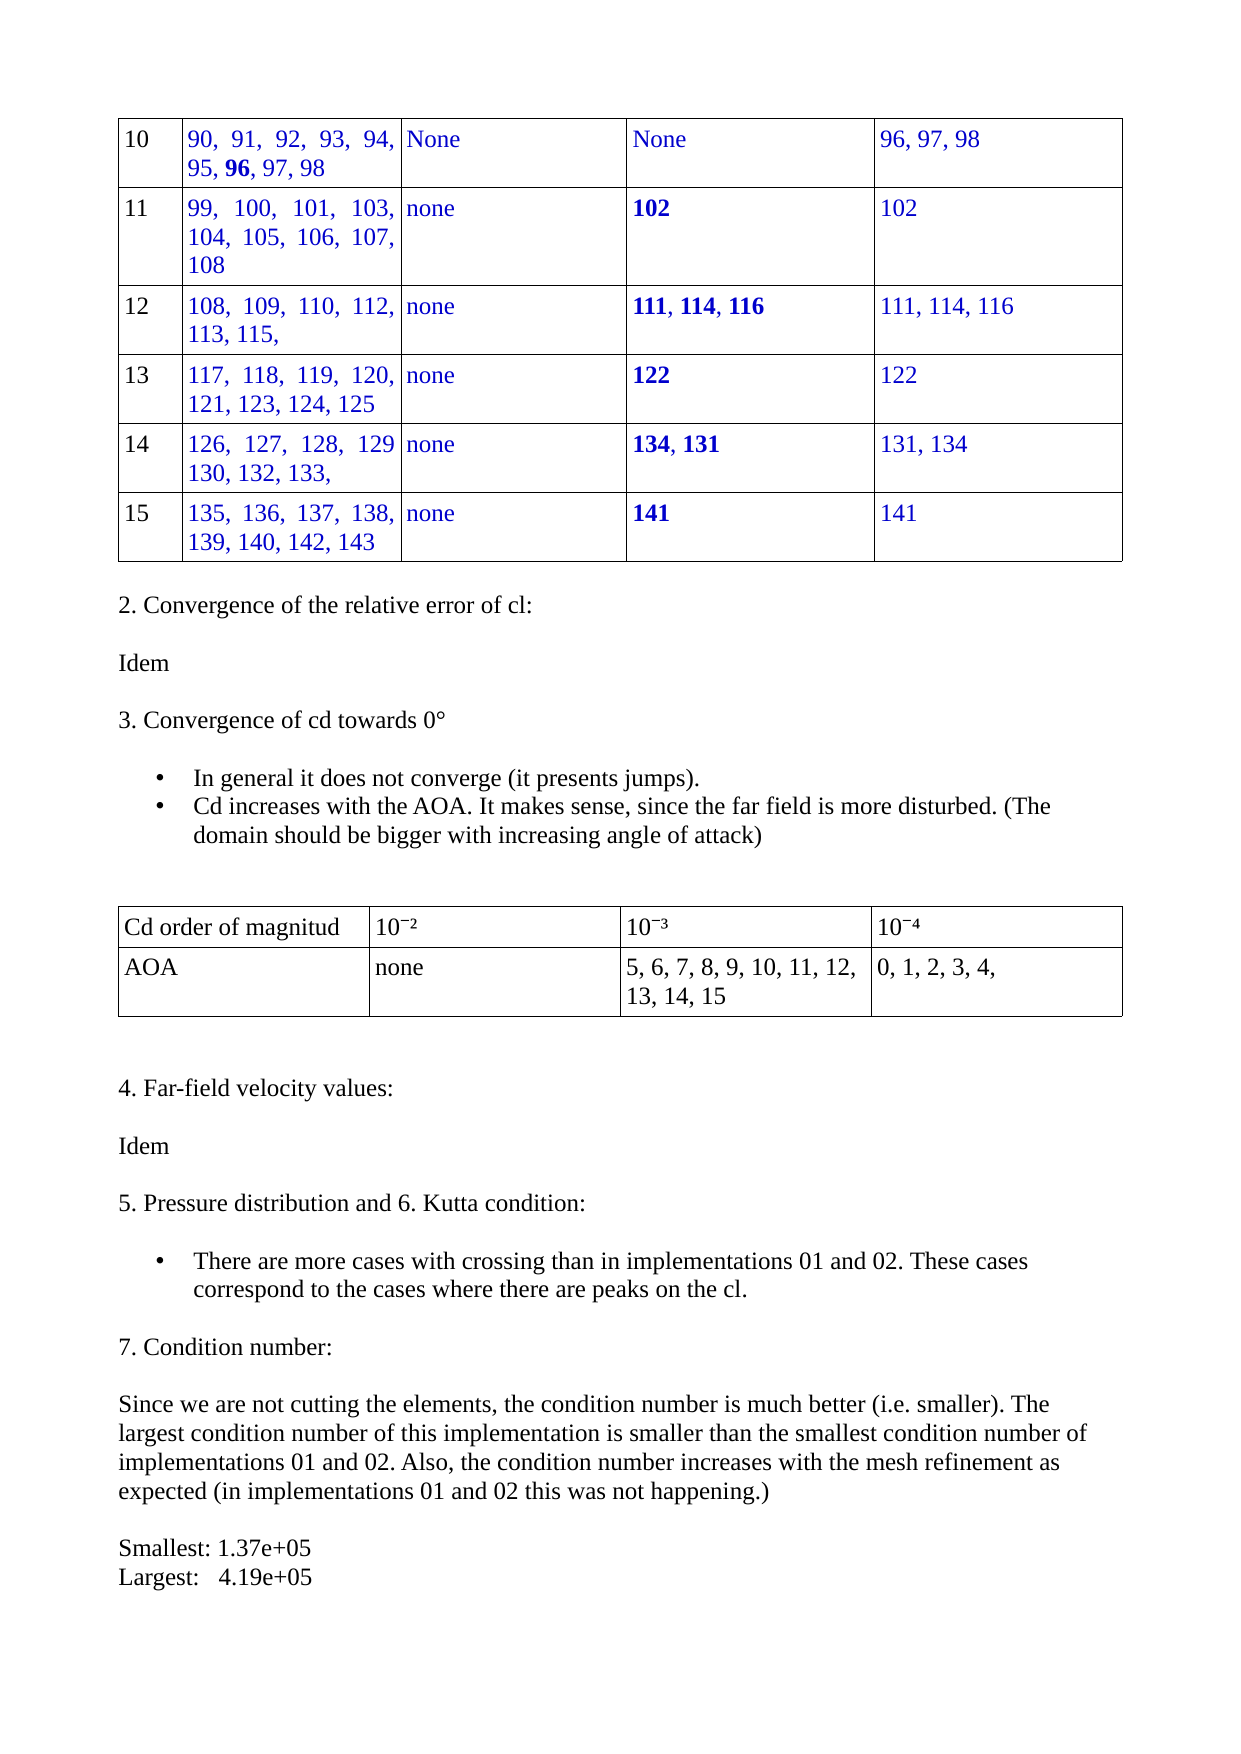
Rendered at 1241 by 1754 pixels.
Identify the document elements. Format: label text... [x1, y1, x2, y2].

text 3. Convergence of cd towards 0° [118, 705, 1122, 734]
table_cell none [402, 493, 626, 561]
text Since we are not cutting the elements, the condition number is much better (i.e. smaller). The largest condition number of this implementation is smaller than the smallest condition number of implementations 01 and 02. Also, the condition number increases with the mesh refinement as expected (in implementations 01 and 02 this was not happening.) [118, 1389, 1122, 1504]
table_cell 122 [875, 355, 1122, 423]
table_cell none [402, 424, 626, 492]
table_cell 90, 91, 92, 93, 94, 95, 96, 97, 98 [183, 119, 401, 187]
list Cd increases with the AOA. It makes sense, since the far field is more disturbed. (The domain should be bigger with increasing angle of attack) [156, 791, 1122, 849]
table_cell none [402, 286, 626, 354]
table_cell 122 [627, 355, 874, 423]
table_cell none [402, 188, 626, 285]
text 7. Condition number: [118, 1332, 1122, 1361]
table_header 10⁻³ [621, 907, 871, 947]
table_cell 134, 131 [627, 424, 874, 492]
table_cell 13 [119, 355, 182, 423]
table_cell 126, 127, 128, 129 130, 132, 133, [183, 424, 401, 492]
table_cell 111, 114, 116 [627, 286, 874, 354]
text 5. Pressure distribution and 6. Kutta condition: [118, 1188, 1122, 1217]
table_cell 15 [119, 493, 182, 561]
table_cell none [370, 948, 620, 1016]
table_cell 5, 6, 7, 8, 9, 10, 11, 12, 13, 14, 15 [621, 948, 871, 1016]
table_cell 102 [627, 188, 874, 285]
text Idem [118, 1131, 1122, 1159]
table_cell 99, 100, 101, 103, 104, 105, 106, 107, 108 [183, 188, 401, 285]
table_cell 12 [119, 286, 182, 354]
text Idem [118, 648, 1122, 676]
table_cell 141 [875, 493, 1122, 561]
table_cell 10 [119, 119, 182, 187]
table_header 10⁻⁴ [872, 907, 1122, 947]
text Largest: 4.19e+05 [118, 1562, 1122, 1591]
table_cell None [402, 119, 626, 187]
table_cell None [627, 119, 874, 187]
table_cell 0, 1, 2, 3, 4, [872, 948, 1122, 1016]
text Smallest: 1.37e+05 [118, 1533, 1122, 1562]
table_cell AOA [119, 948, 369, 1016]
table_header Cd order of magnitud [119, 907, 369, 947]
table_header 10⁻² [370, 907, 620, 947]
table_cell 141 [627, 493, 874, 561]
table_cell 111, 114, 116 [875, 286, 1122, 354]
list In general it does not converge (it presents jumps). [156, 763, 1122, 791]
list There are more cases with crossing than in implementations 01 and 02. These cases correspond to the cases where there are peaks on the cl. [156, 1246, 1122, 1303]
table_cell 131, 134 [875, 424, 1122, 492]
table_cell 14 [119, 424, 182, 492]
text 4. Far-field velocity values: [118, 1073, 1122, 1102]
table_cell 102 [875, 188, 1122, 285]
table_cell none [402, 355, 626, 423]
table_cell 96, 97, 98 [875, 119, 1122, 187]
table_cell 117, 118, 119, 120, 121, 123, 124, 125 [183, 355, 401, 423]
text 2. Convergence of the relative error of cl: [118, 590, 1122, 619]
table_cell 11 [119, 188, 182, 285]
table_cell 135, 136, 137, 138, 139, 140, 142, 143 [183, 493, 401, 561]
table_cell 108, 109, 110, 112, 113, 115, [183, 286, 401, 354]
